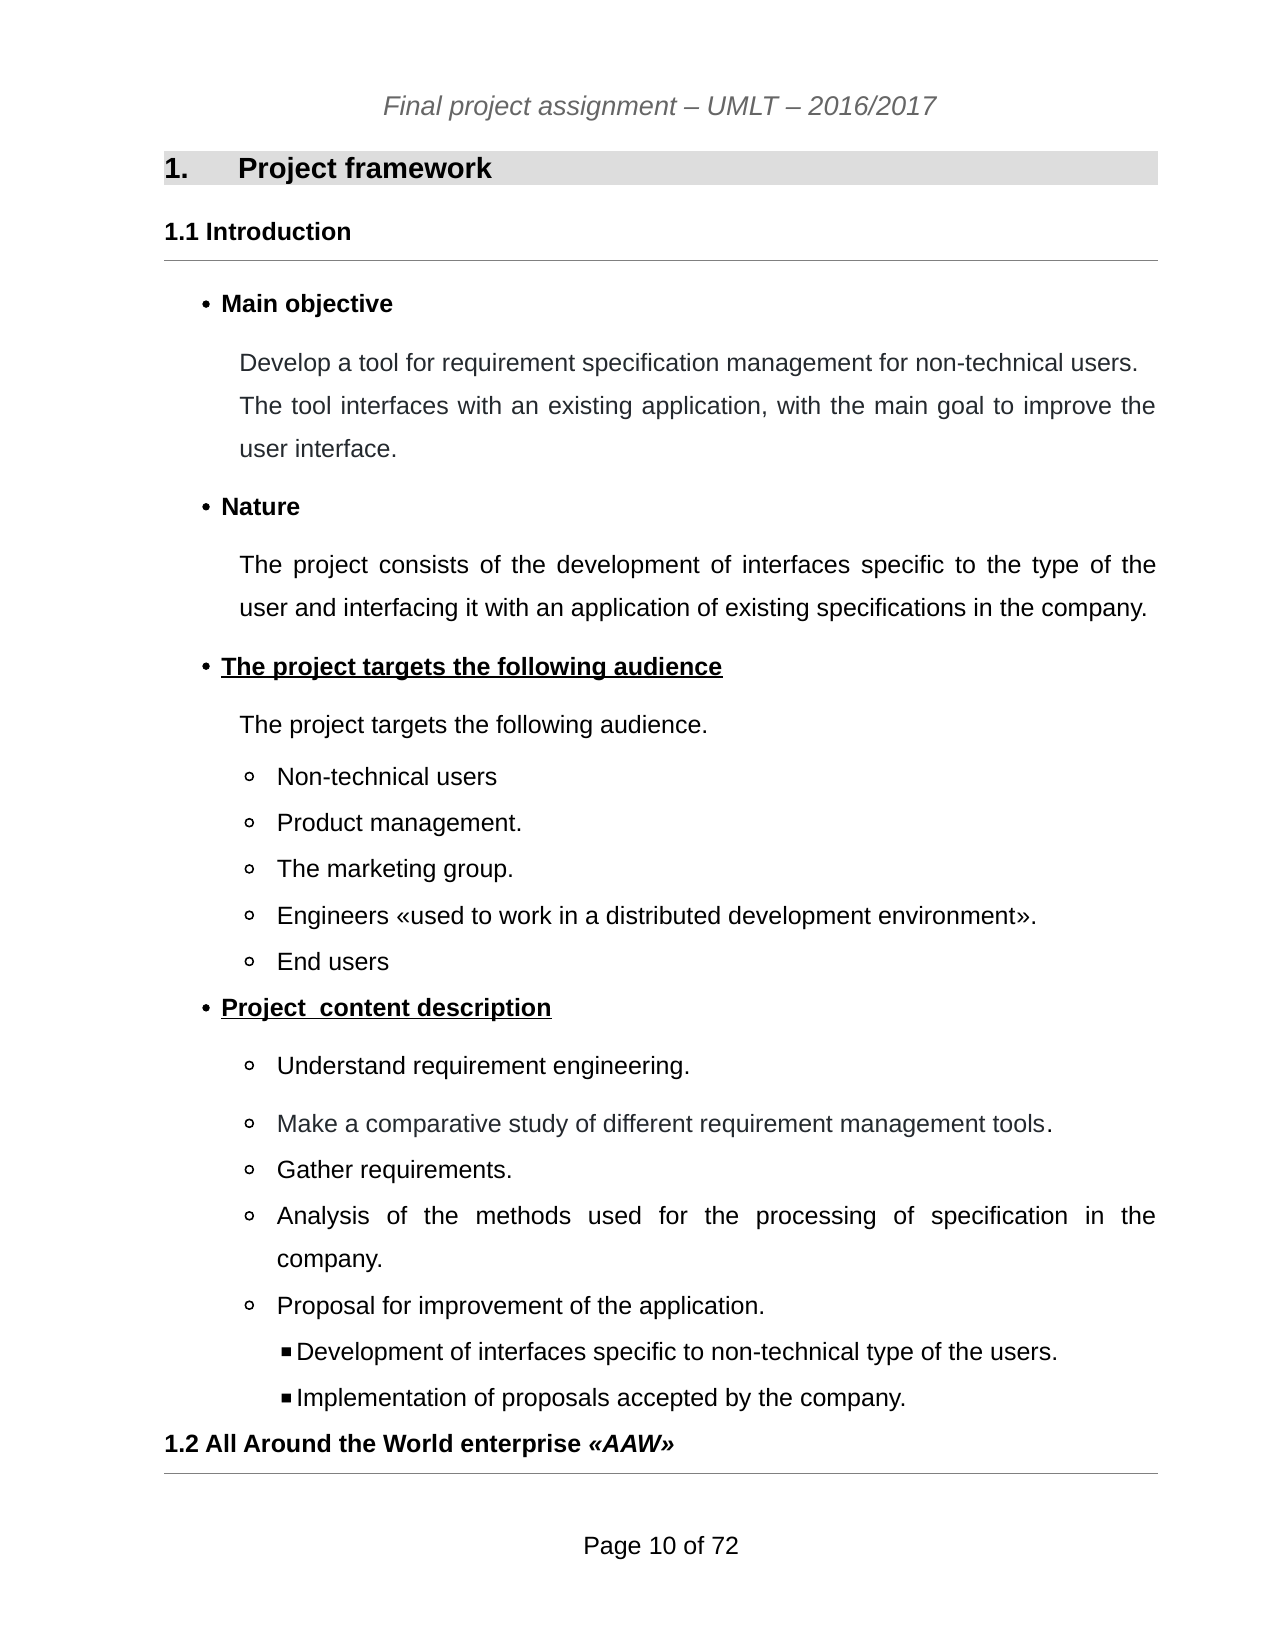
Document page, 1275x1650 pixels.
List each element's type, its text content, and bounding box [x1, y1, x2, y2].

list End users [239, 947, 1158, 976]
subtitle 1.1 Introduction [164, 217, 1158, 245]
list Nature [202, 492, 1158, 521]
list The marketing group. [239, 854, 1158, 883]
list The project consists of the development of interfaces specific to the type of the user and interfacing it with an application of existing specifications in the company. [202, 550, 1158, 622]
list Main objective [202, 289, 1158, 318]
list Project content description [202, 993, 1158, 1022]
list Product management. [239, 808, 1158, 837]
subtitle 1.2 All Around the World enterprise «AAW» [164, 1429, 1158, 1458]
list Analysis of the methods used for the processing of specification in the company. [239, 1201, 1158, 1273]
list Proposal for improvement of the application. [239, 1291, 1158, 1319]
subtitle 1. Project framework [164, 151, 1158, 185]
list Make a comparative study of different requirement management tools. [239, 1109, 1158, 1138]
list Development of interfaces specific to non-technical type of the users. [277, 1337, 1158, 1366]
list Understand requirement engineering. [239, 1051, 1158, 1080]
list Develop a tool for requirement specification management for non-technical users. [202, 348, 1158, 376]
list The project targets the following audience. [202, 710, 1158, 738]
list Implementation of proposals accepted by the company. [277, 1383, 1158, 1412]
list The tool interfaces with an existing application, with the main goal to improve the user interface. [202, 391, 1158, 463]
list Gather requirements. [239, 1155, 1158, 1184]
list The project targets the following audience [202, 652, 1158, 680]
list Engineers «used to work in a distributed development environment». [239, 901, 1158, 929]
list Non-technical users [239, 762, 1158, 791]
